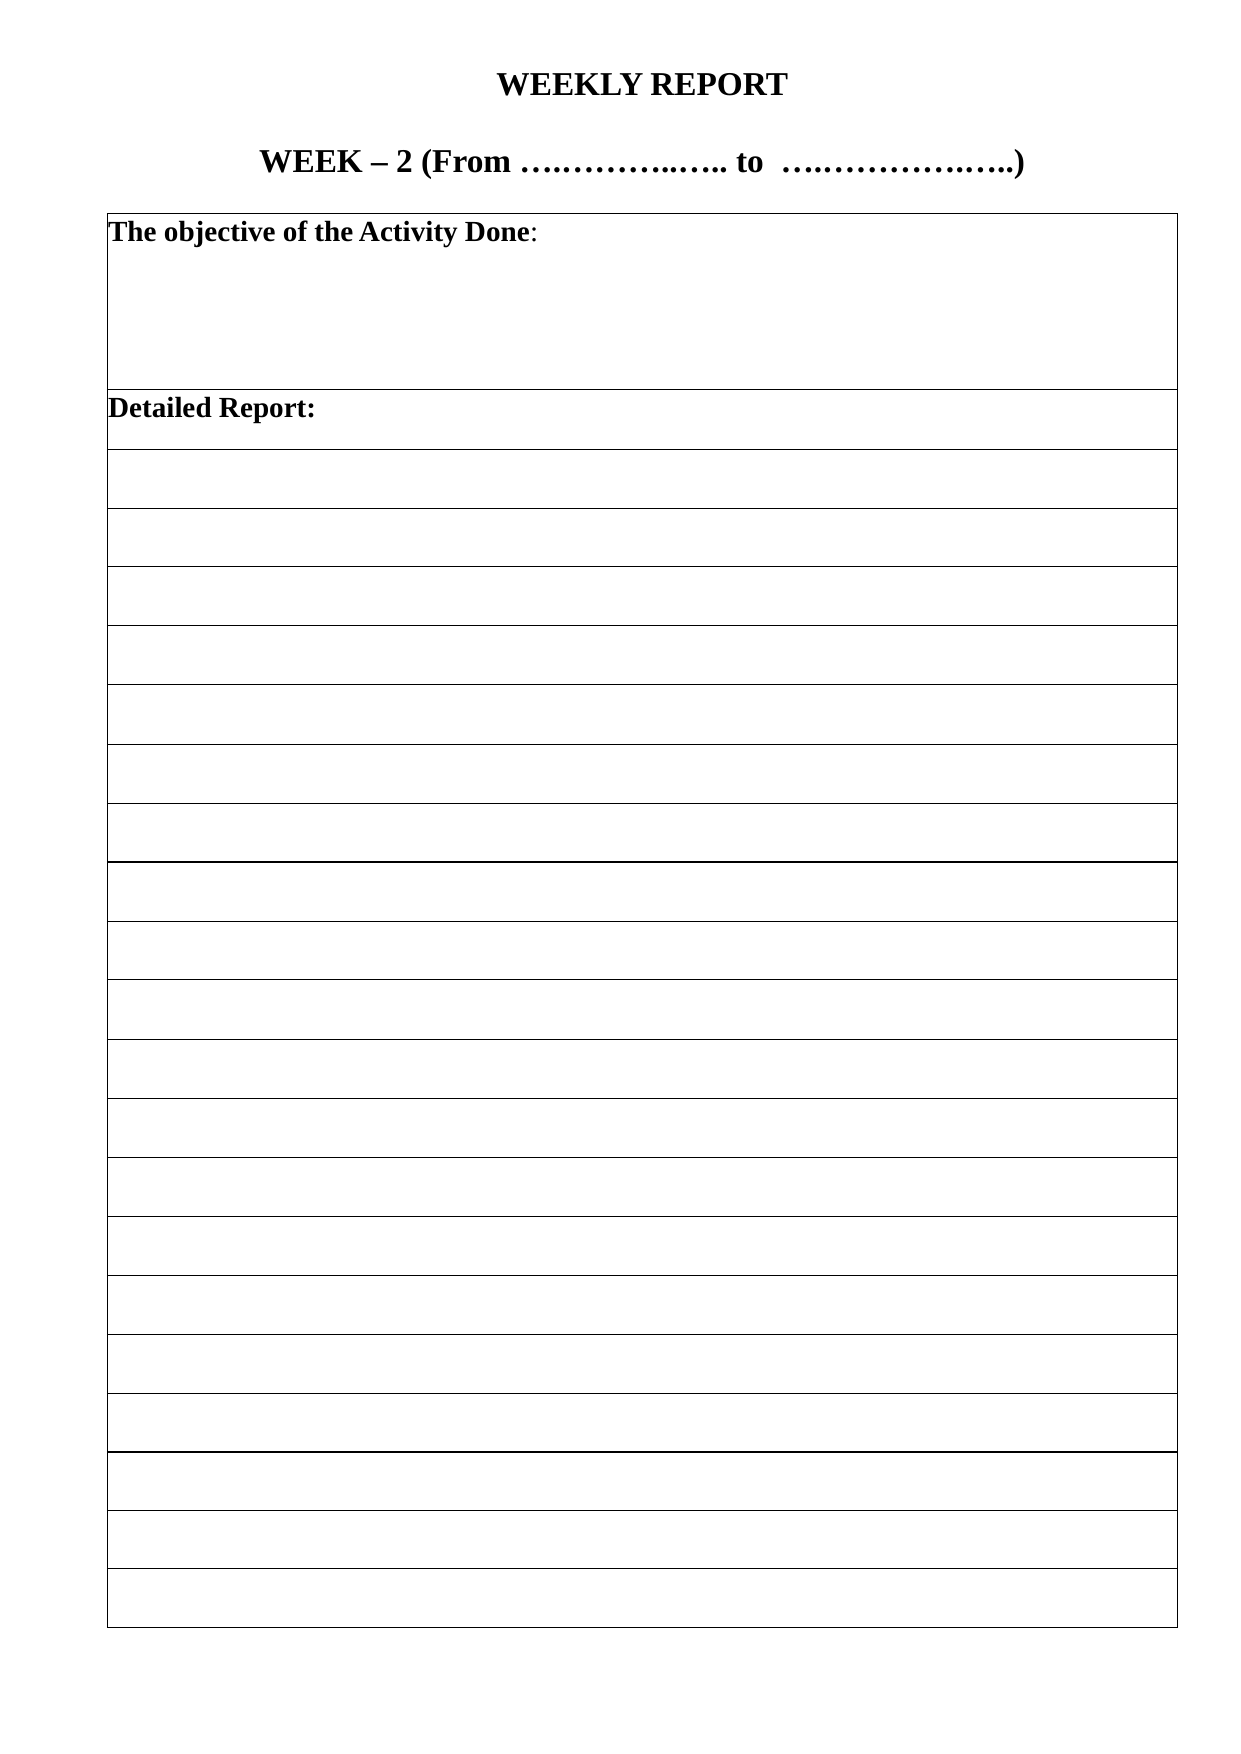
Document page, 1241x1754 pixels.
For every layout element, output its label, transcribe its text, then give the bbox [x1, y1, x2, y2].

table_cell [108, 980, 1177, 1038]
table_cell [108, 685, 1177, 743]
table_cell [108, 1569, 1177, 1627]
table_cell [108, 1040, 1177, 1097]
table_cell [108, 1217, 1177, 1274]
table_cell [108, 626, 1177, 684]
text WEEK – 2 (From ….………..….. to ….………….…..) [96, 141, 1188, 179]
table_cell [108, 567, 1177, 625]
table_cell [108, 509, 1177, 566]
table_cell [108, 1158, 1177, 1216]
table_cell [108, 1335, 1177, 1392]
table_header The objective of the Activity Done: [108, 214, 1177, 389]
table_cell [108, 1394, 1177, 1451]
table_cell [108, 1276, 1177, 1333]
table_cell Detailed Report: [108, 390, 1177, 448]
text WEEKLY REPORT [96, 64, 1188, 103]
table_cell [108, 1099, 1177, 1157]
table_cell [108, 922, 1177, 979]
table_cell [108, 863, 1177, 921]
table_cell [108, 804, 1177, 861]
table_cell [108, 1453, 1177, 1510]
table_cell [108, 745, 1177, 802]
table_cell [108, 1511, 1177, 1568]
table_cell [108, 450, 1177, 507]
